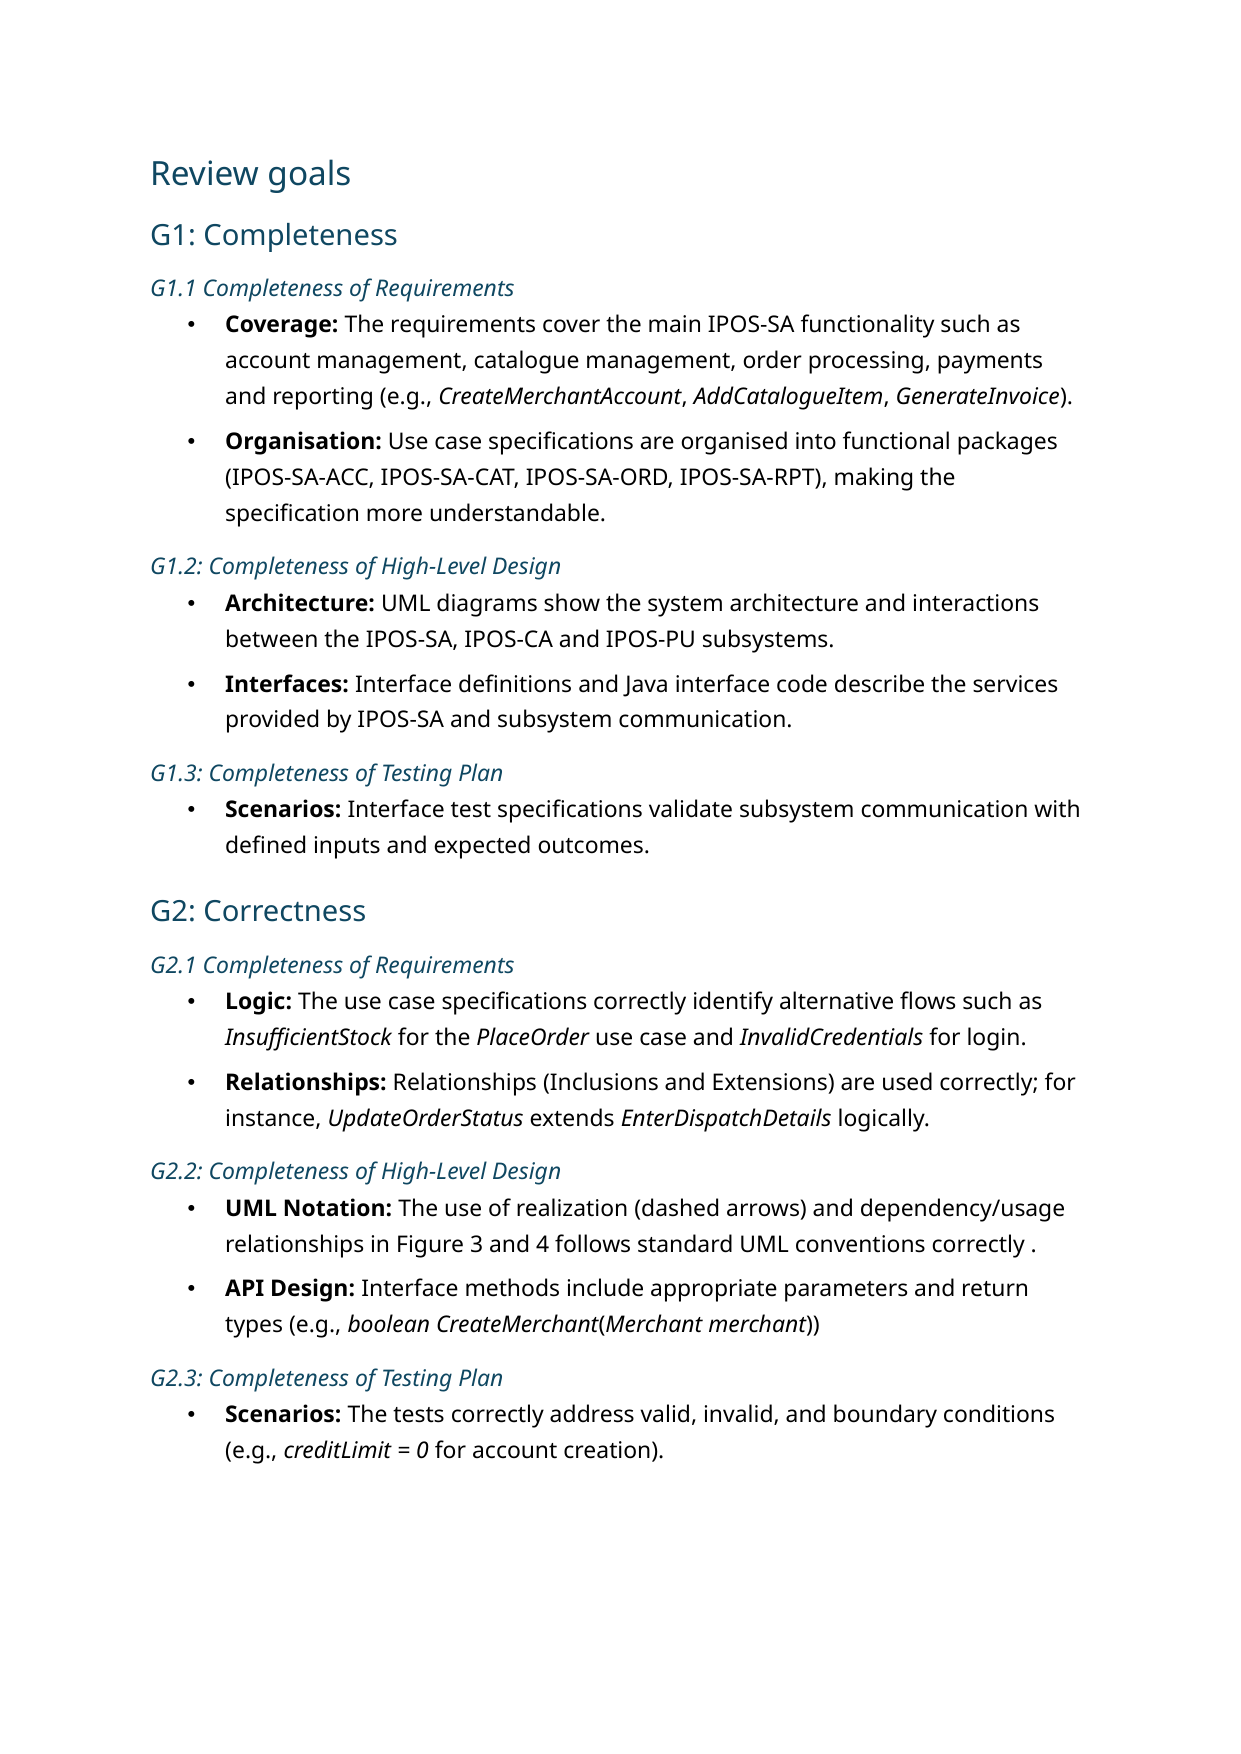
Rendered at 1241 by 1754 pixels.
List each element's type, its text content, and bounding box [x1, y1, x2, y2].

list Architecture: UML diagrams show the system architecture and interactions between the IPOS-SA, IPOS-CA and IPOS-PU subsystems. [187, 587, 1090, 654]
subtitle G2.2: Completeness of High-Level Design [150, 1155, 1090, 1186]
list Organisation: Use case specifications are organised into functional packages (IPOS-SA-ACC, IPOS-SA-CAT, IPOS-SA-ORD, IPOS-SA-RPT), making the specification more understandable. [187, 425, 1090, 528]
list UML Notation: The use of realization (dashed arrows) and dependency/usage relationships in Figure 3 and 4 follows standard UML conventions correctly . [187, 1192, 1090, 1259]
subtitle G1.3: Completeness of Testing Plan [150, 757, 1090, 788]
list Coverage: The requirements cover the main IPOS-SA functionality such as account management, catalogue management, order processing, payments and reporting (e.g., CreateMerchantAccount, AddCatalogueItem, GenerateInvoice). [187, 308, 1090, 412]
list Scenarios: The tests correctly address valid, invalid, and boundary conditions (e.g., creditLimit = 0 for account creation). [187, 1398, 1090, 1465]
list Interfaces: Interface definitions and Java interface code describe the services provided by IPOS-SA and subsystem communication. [187, 667, 1090, 735]
subtitle G2.3: Completeness of Testing Plan [150, 1361, 1090, 1393]
subtitle G2.1 Completeness of Requirements [150, 948, 1090, 980]
list Logic: The use case specifications correctly identify alternative flows such as InsufficientStock for the PlaceOrder use case and InvalidCredentials for login. [187, 985, 1090, 1052]
subtitle G1.2: Completeness of High-Level Design [150, 550, 1090, 581]
subtitle G1.1 Completeness of Requirements [150, 272, 1090, 303]
subtitle Review goals [150, 150, 1090, 195]
list Relationships: Relationships (Inclusions and Extensions) are used correctly; for instance, UpdateOrderStatus extends EnterDispatchDetails logically. [187, 1066, 1090, 1133]
list Scenarios: Interface test specifications validate subsystem communication with defined inputs and expected outcomes. [187, 793, 1090, 860]
list API Design: Interface methods include appropriate parameters and return types (e.g., boolean CreateMerchant(Merchant merchant)) [187, 1272, 1090, 1339]
subtitle G2: Correctness [150, 891, 1090, 930]
subtitle G1: Completeness [150, 214, 1090, 253]
